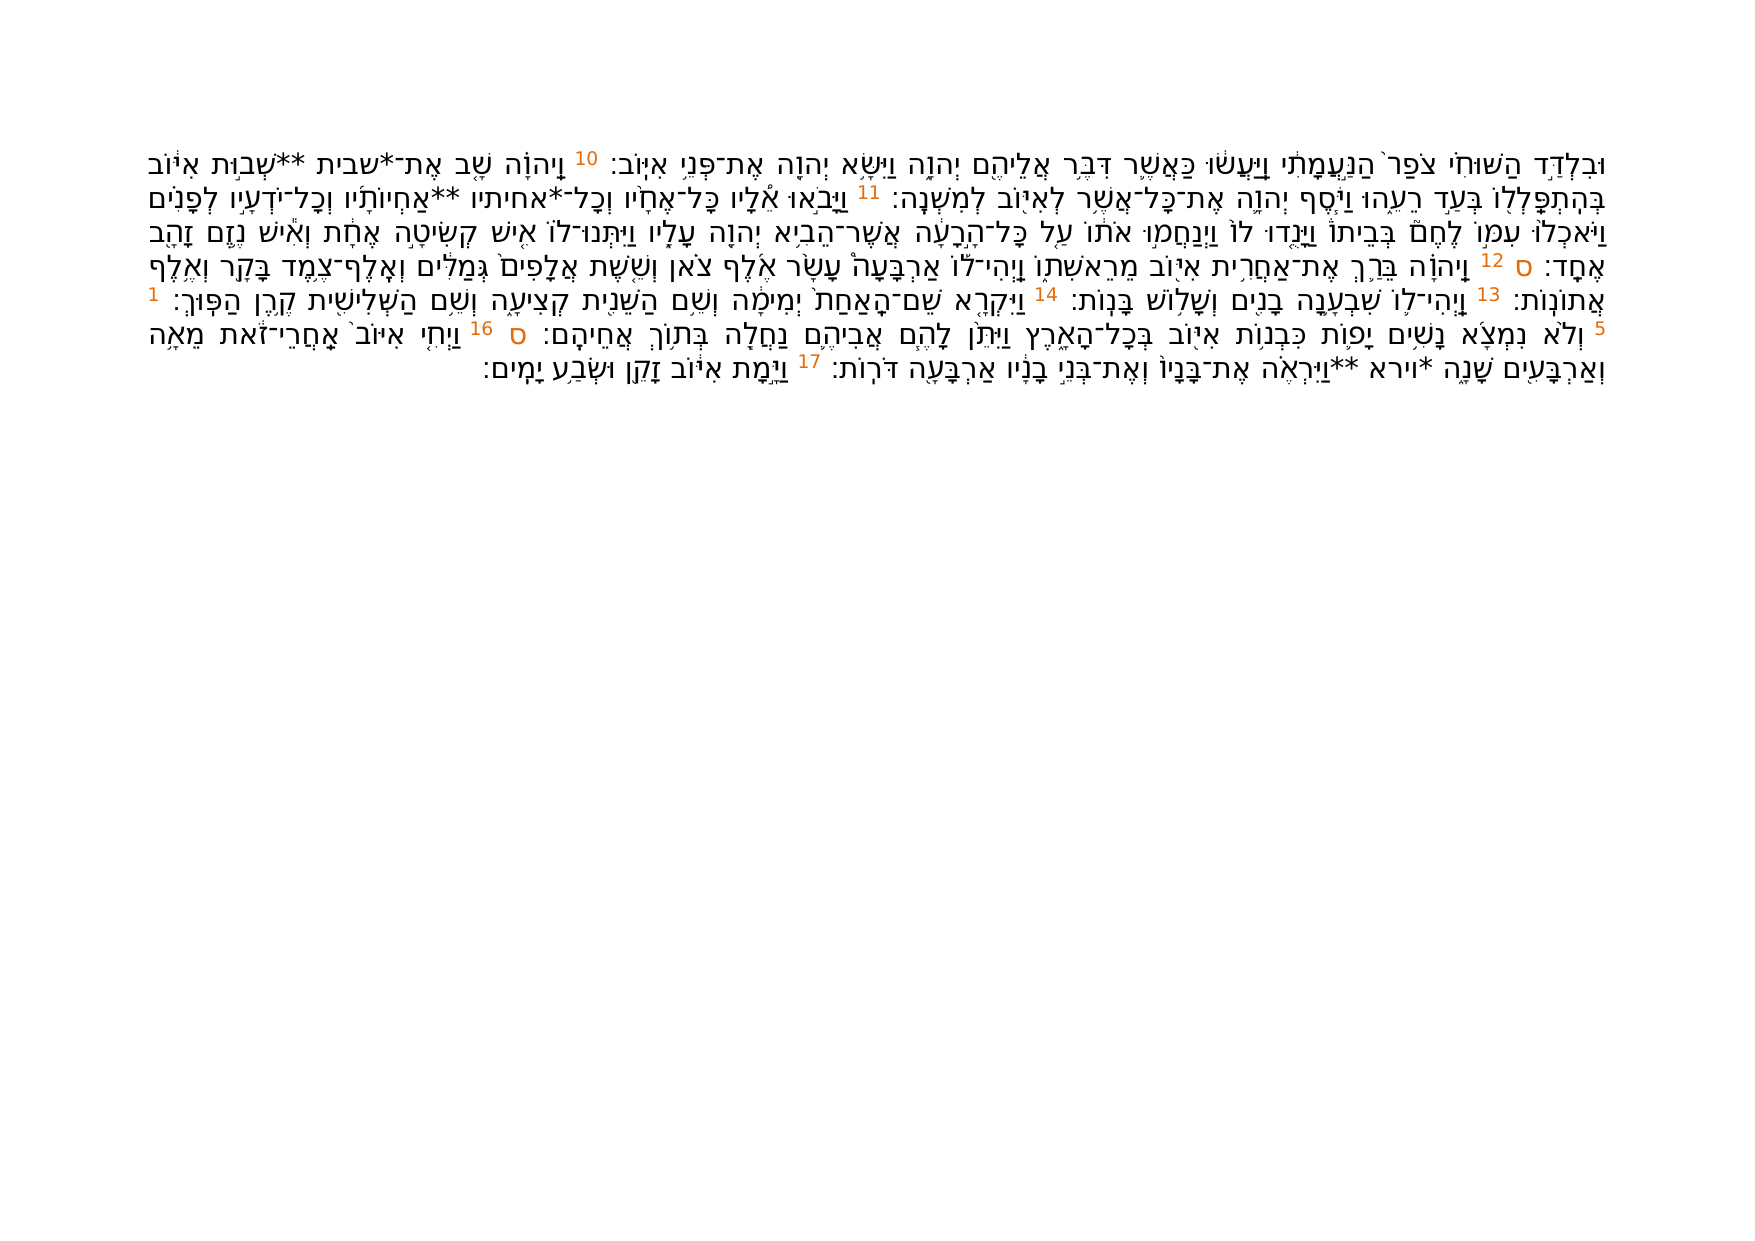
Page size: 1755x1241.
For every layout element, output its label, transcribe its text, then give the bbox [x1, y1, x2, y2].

text 7 וַיְהִ֗י אַחַ֨ר דִּבֶּ֧ר יְהוָ֛ה אֶת־הַדְּבָרִ֥ים הָאֵ֖לֶּה אֶל־אִיּ֑וֹב וַיֹּ֨אמֶר יְהוָ֜ה אֶל־אֱלִיפַ֣ז הַתֵּֽימָנִ֗י חָרָ֨ה אַפִּ֤י בְךָ֙ וּבִשְׁנֵ֣י רֵעֶ֔יךָ כִּ֠י לֹ֣א דִבַּרְתֶּ֥ם אֵלַ֛י נְכוֹנָ֖ה כְּעַבְדִּ֥י אִיּֽוֹב׃ ‬‬8 וְעַתָּ֡ה קְחֽוּ־לָכֶ֣ם שִׁבְעָֽה־פָרִים֩ וְשִׁבְעָ֨ה אֵילִ֜ים וּלְכ֣וּ ׀ אֶל־עַבְדִּ֣י אִיּ֗וֹב וְהַעֲלִיתֶ֤ם עוֹלָה֙ בּֽ͏ַעַדְכֶ֔ם וְאִיּ֣וֹב עַבְדִּ֔י יִתְפַּלֵּ֖ל עֲלֵיכֶ֑ם כִּ֧י אִם־פָּנָ֣יו אֶשָּׂ֗א לְבִלְתִּ֞י עֲשׂ֤וֹת עִמָּכֶם֙ נְבָלָ֔ה כִּ֠י לֹ֣א דִבַּרְתֶּ֥ם אֵלַ֛י נְכוֹנָ֖ה כְּעַבְדִּ֥י אִיּֽוֹב׃ ‬‬9 וַיֵּלְכוּ֩ אֱלִיפַ֨ז הַתֵּֽימָנִ֜י וּבִלְדַּ֣ד הַשּׁוּחִ֗י צֹפַר֙ הַנַּ֣עֲמָתִ֔י וַֽיַּעֲשׂ֔וּ כַּאֲשֶׁ֛ר דִּבֶּ֥ר אֲלֵיהֶ֖ם יְהוָ֑ה וַיִּשָּׂ֥א יְהוָ֖ה אֶת־פְּנֵ֥י אִיּֽוֹב׃ ‬‬10 וַֽיהוָ֗ה שָׁ֚ב אֶת־*שבית **שְׁב֣וּת אִיּ֔וֹב בְּהִֽתְפַּֽלְל֖וֹ בְּעַ֣ד רֵעֵ֑הוּ וַיֹּ֧סֶף יְהוָ֛ה אֶת־כָּל־אֲשֶׁ֥ר לְאִיּ֖וֹב לְמִשְׁנֶֽה׃ ‬‬11 וַיָּבֹ֣אוּ אֵ֠לָיו כָּל־אֶחָ֨יו וְכָל־*אחיתיו **אַחְיוֹתָ֜יו וְכָל־יֹדְעָ֣יו לְפָנִ֗ים וַיֹּאכְל֨וּ עִמּ֣וֹ לֶחֶם֮ בְּבֵיתוֹ֒ וַיָּנֻ֤דוּ לוֹ֙ וַיְנַחֲמ֣וּ אֹת֔וֹ עַ֚ל כָּל־הָ֣רָעָ֔ה אֲשֶׁר־הֵבִ֥יא יְהוָ֖ה עָלָ֑יו וַיִּתְּנוּ־ל֗וֹ אִ֚ישׁ קְשִׂיטָ֣ה אֶחָ֔ת וְאִ֕ישׁ נֶ֥זֶם זָהָ֖ב אֶחָֽד׃ ס ‬‬12 וַֽיהוָ֗ה בֵּרַ֛ךְ אֶת־אַחֲרִ֥ית אִיּ֖וֹב מֵרֵאשִׁת֑וֹ וַֽיְהִי־ל֡וֹ אַרְבָּעָה֩ עָשָׂ֨ר אֶ֜לֶף צֹ֗אן וְשֵׁ֤שֶׁת אֲלָפִים֙ גְּמַלִּ֔ים וְאֶֽלֶף־צֶ֥מֶד בָּקָ֖ר וְאֶ֥לֶף אֲתוֹנֽוֹת׃ ‬‬13 וַֽיְהִי־ל֛וֹ שִׁבְעָ֥נָה בָנִ֖ים וְשָׁל֥וֹשׁ בָּנֽוֹת׃ ‬‬14 וַיִּקְרָ֤א שֵׁם־הָֽאַחַת֙ יְמִימָ֔ה וְשֵׁ֥ם הַשֵּׁנִ֖ית קְצִיעָ֑ה וְשֵׁ֥ם הַשְּׁלִישִׁ֖ית קֶ֥רֶן הַפּֽוּךְ׃ ‬‬15 וְלֹ֨א נִמְצָ֜א נָשִׁ֥ים יָפ֛וֹת כִּבְנ֥וֹת אִיּ֖וֹב בְּכָל־הָאָ֑רֶץ וַיִּתֵּ֨ן לָהֶ֧ם אֲבִיהֶ֛ם נַחֲלָ֖ה בְּת֥וֹךְ אֲחֵיהֶֽם׃ ס ‬‬16 וַיְחִ֤י אִיּוֹב֙ אַֽחֲרֵי־זֹ֔את מֵאָ֥ה וְאַרְבָּעִ֖ים שָׁנָ֑ה *וירא **וַיִּרְאֶ֗ה אֶת־בָּנָיו֙ וְאֶת־בְּנֵ֣י בָנָ֔יו אַרְבָּעָ֖ה דֹּרֽוֹת׃ ‬‬17 וַיָּ֣מָת אִיּ֔וֹב זָקֵ֖ן וּשְׂבַ֥ע יָמִֽים׃ ‬‬ [148, 148, 1606, 385]
